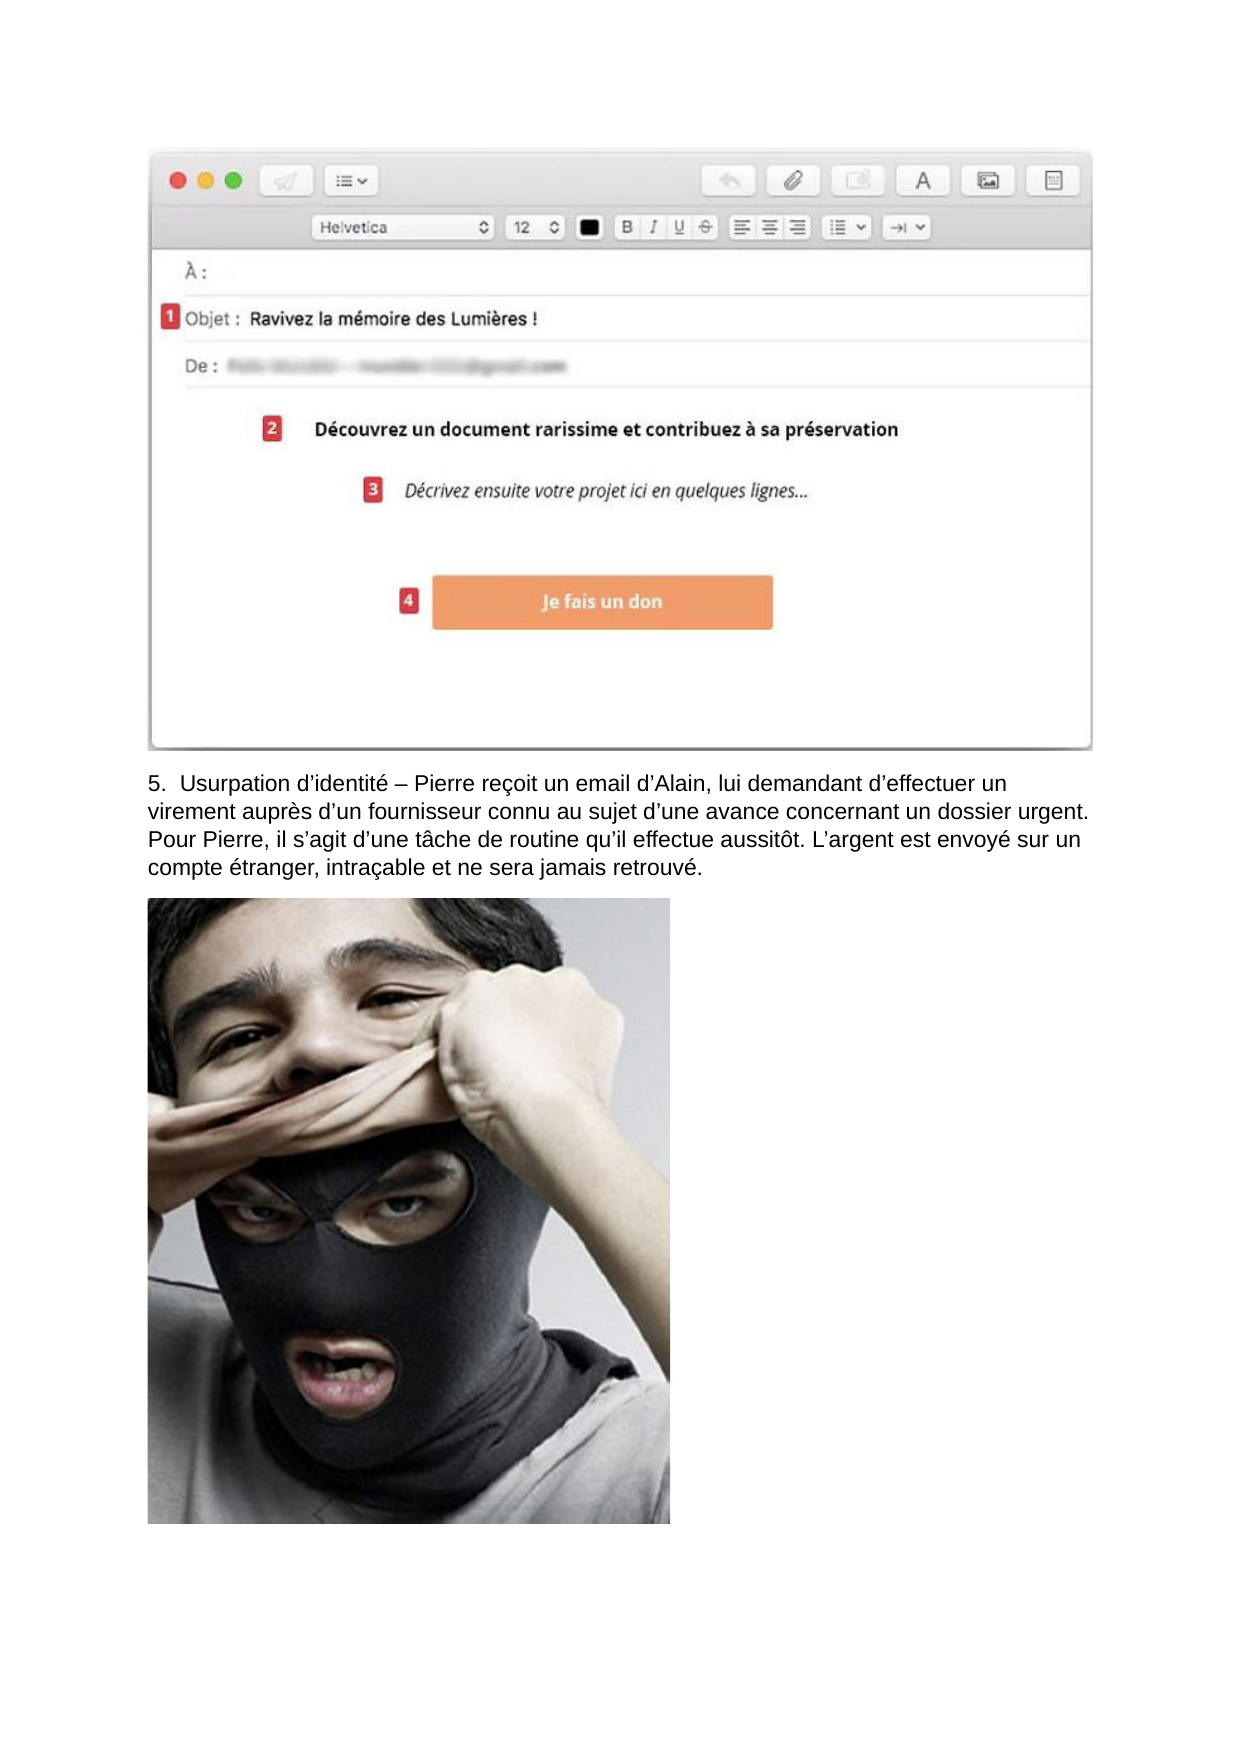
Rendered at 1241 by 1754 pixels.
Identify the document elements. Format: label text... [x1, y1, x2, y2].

text 5. Usurpation d’identité – Pierre reçoit un email d’Alain, lui demandant d’effectuer un virement auprès d’un fournisseur connu au sujet d’une avance concernant un dossier urgent. Pour Pierre, il s’agit d’une tâche de routine qu’il effectue aussitôt. L’argent est envoyé sur un compte étranger, intraçable et ne sera jamais retrouvé. [148, 769, 1093, 880]
